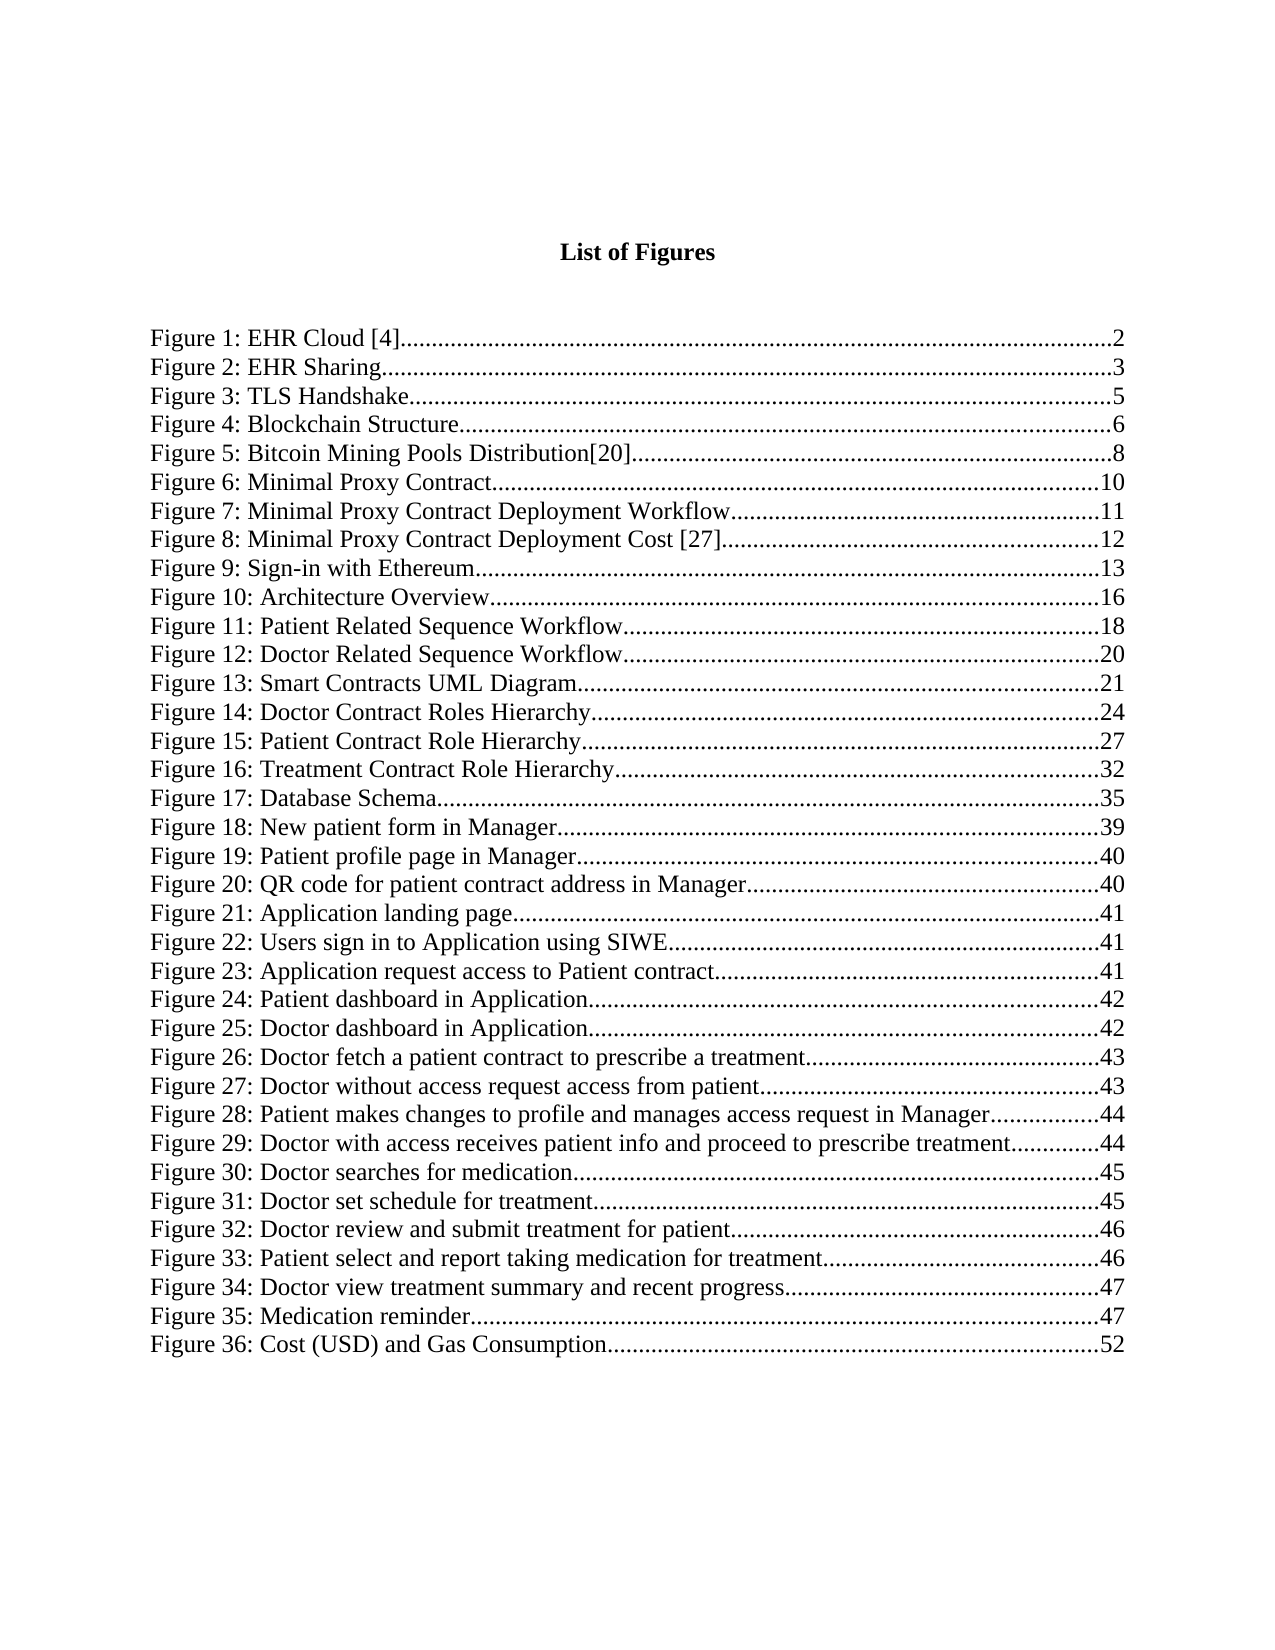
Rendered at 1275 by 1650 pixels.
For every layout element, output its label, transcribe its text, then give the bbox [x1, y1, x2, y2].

text Figure 1: EHR Cloud [4] 2 [150, 323, 1125, 352]
text Figure 30: Doctor searches for medication 45 [150, 1157, 1125, 1186]
text Figure 18: New patient form in Manager 39 [150, 812, 1125, 841]
subtitle List of Figures [150, 237, 1125, 265]
text Figure 10: Architecture Overview 16 [150, 582, 1125, 611]
text Figure 6: Minimal Proxy Contract 10 [150, 467, 1125, 496]
text Figure 24: Patient dashboard in Application 42 [150, 984, 1125, 1013]
text Figure 12: Doctor Related Sequence Workflow 20 [150, 639, 1125, 668]
text Figure 20: QR code for patient contract address in Manager 40 [150, 869, 1125, 898]
text Figure 35: Medication reminder 47 [150, 1301, 1125, 1329]
text Figure 16: Treatment Contract Role Hierarchy 32 [150, 754, 1125, 783]
text Figure 34: Doctor view treatment summary and recent progress 47 [150, 1272, 1125, 1301]
text Figure 5: Bitcoin Mining Pools Distribution[20] 8 [150, 438, 1125, 467]
text Figure 3: TLS Handshake 5 [150, 381, 1125, 409]
text Figure 29: Doctor with access receives patient info and proceed to prescribe treatment 44 [150, 1128, 1125, 1157]
text Figure 27: Doctor without access request access from patient 43 [150, 1071, 1125, 1099]
text Figure 2: EHR Sharing 3 [150, 352, 1125, 381]
text Figure 33: Patient select and report taking medication for treatment 46 [150, 1243, 1125, 1272]
text Figure 32: Doctor review and submit treatment for patient 46 [150, 1214, 1125, 1243]
text Figure 26: Doctor fetch a patient contract to prescribe a treatment 43 [150, 1042, 1125, 1071]
text Figure 11: Patient Related Sequence Workflow 18 [150, 611, 1125, 639]
text Figure 31: Doctor set schedule for treatment 45 [150, 1186, 1125, 1214]
text Figure 14: Doctor Contract Roles Hierarchy 24 [150, 697, 1125, 726]
text Figure 17: Database Schema 35 [150, 783, 1125, 812]
text Figure 23: Application request access to Patient contract 41 [150, 956, 1125, 984]
text Figure 22: Users sign in to Application using SIWE 41 [150, 927, 1125, 956]
text Figure 21: Application landing page 41 [150, 898, 1125, 927]
text Figure 15: Patient Contract Role Hierarchy 27 [150, 726, 1125, 754]
text Figure 25: Doctor dashboard in Application 42 [150, 1013, 1125, 1042]
text Figure 28: Patient makes changes to profile and manages access request in Manager 44 [150, 1099, 1125, 1128]
text Figure 4: Blockchain Structure 6 [150, 409, 1125, 438]
text Figure 9: Sign-in with Ethereum 13 [150, 553, 1125, 582]
text Figure 36: Cost (USD) and Gas Consumption 52 [150, 1329, 1125, 1358]
text Figure 19: Patient profile page in Manager 40 [150, 841, 1125, 869]
text Figure 13: Smart Contracts UML Diagram 21 [150, 668, 1125, 697]
text Figure 7: Minimal Proxy Contract Deployment Workflow 11 [150, 496, 1125, 524]
text Figure 8: Minimal Proxy Contract Deployment Cost [27] 12 [150, 524, 1125, 553]
